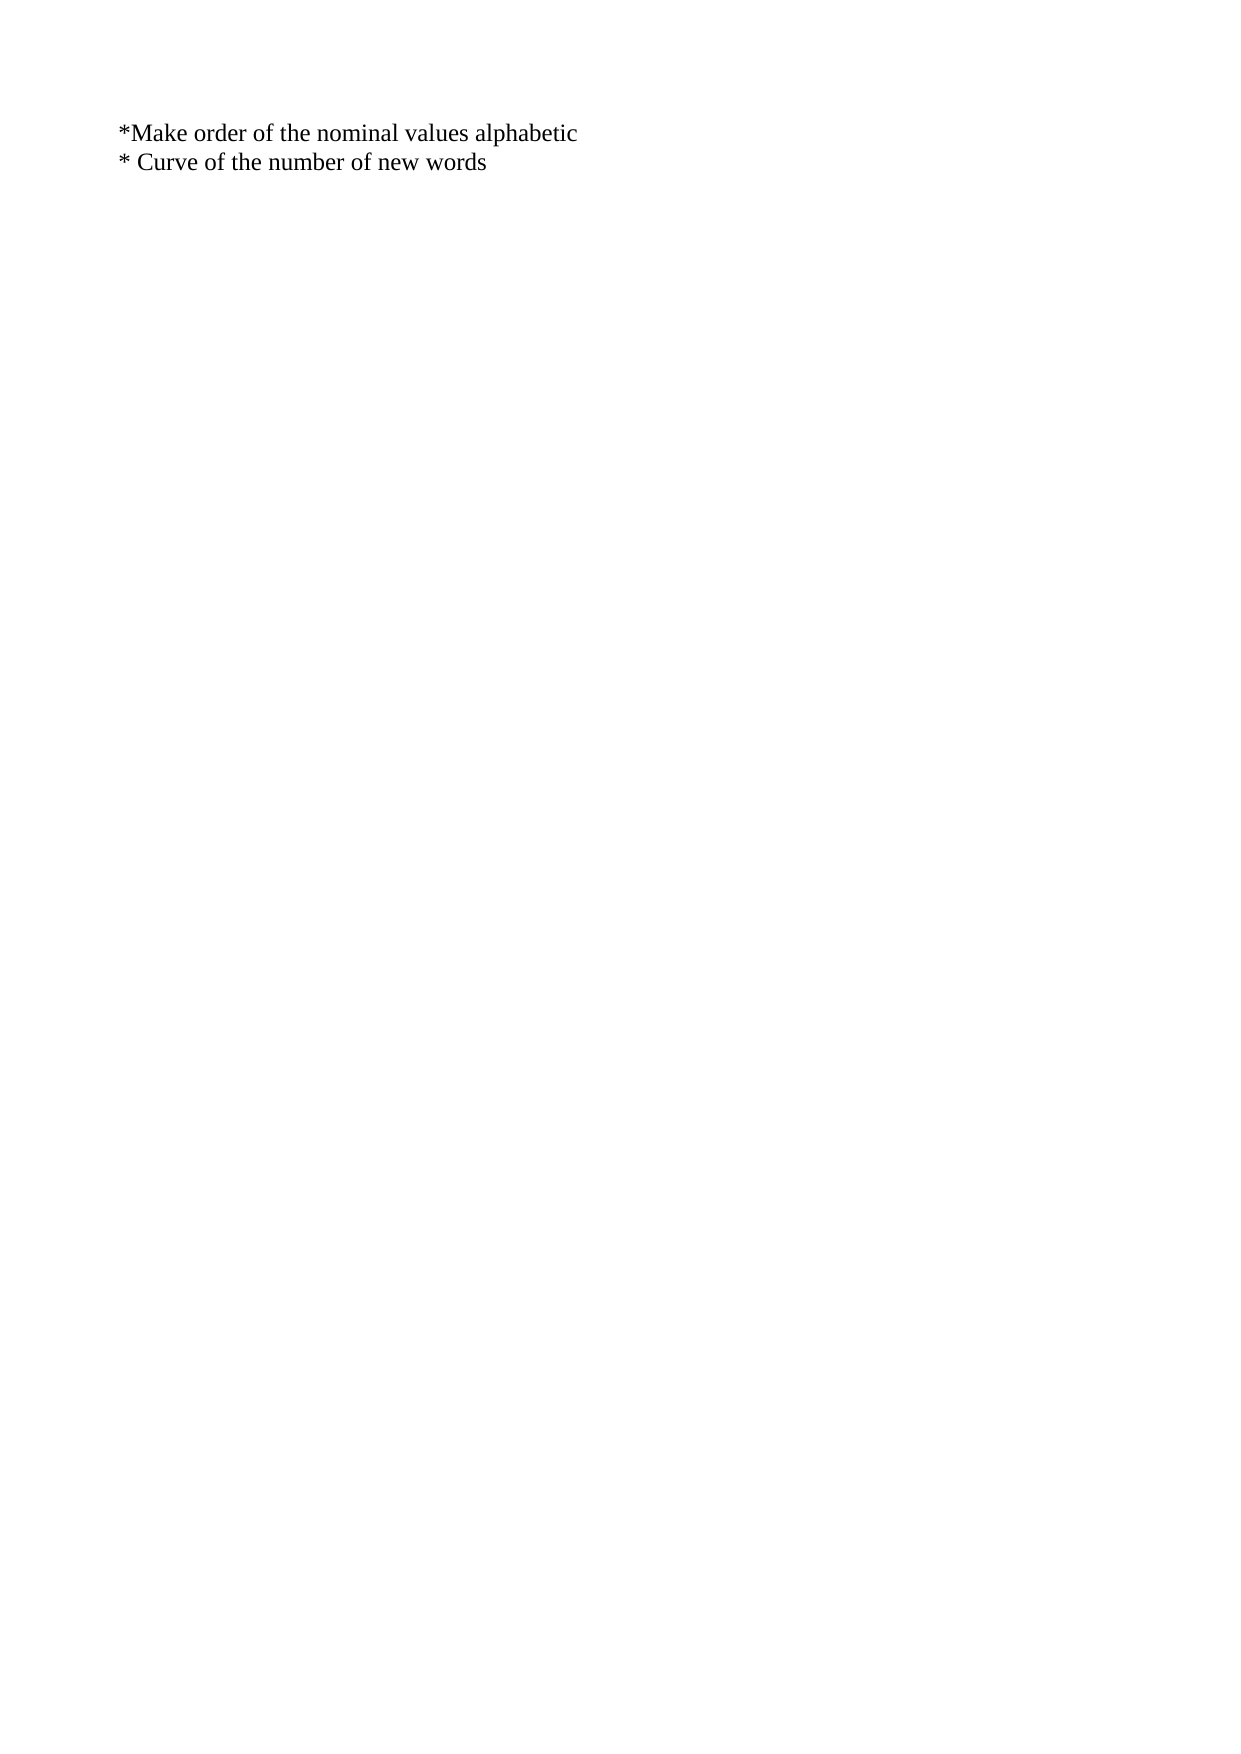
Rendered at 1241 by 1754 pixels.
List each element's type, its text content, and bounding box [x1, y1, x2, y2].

text *Make order of the nominal values alphabetic [118, 118, 1122, 147]
text * Curve of the number of new words [118, 147, 1122, 176]
